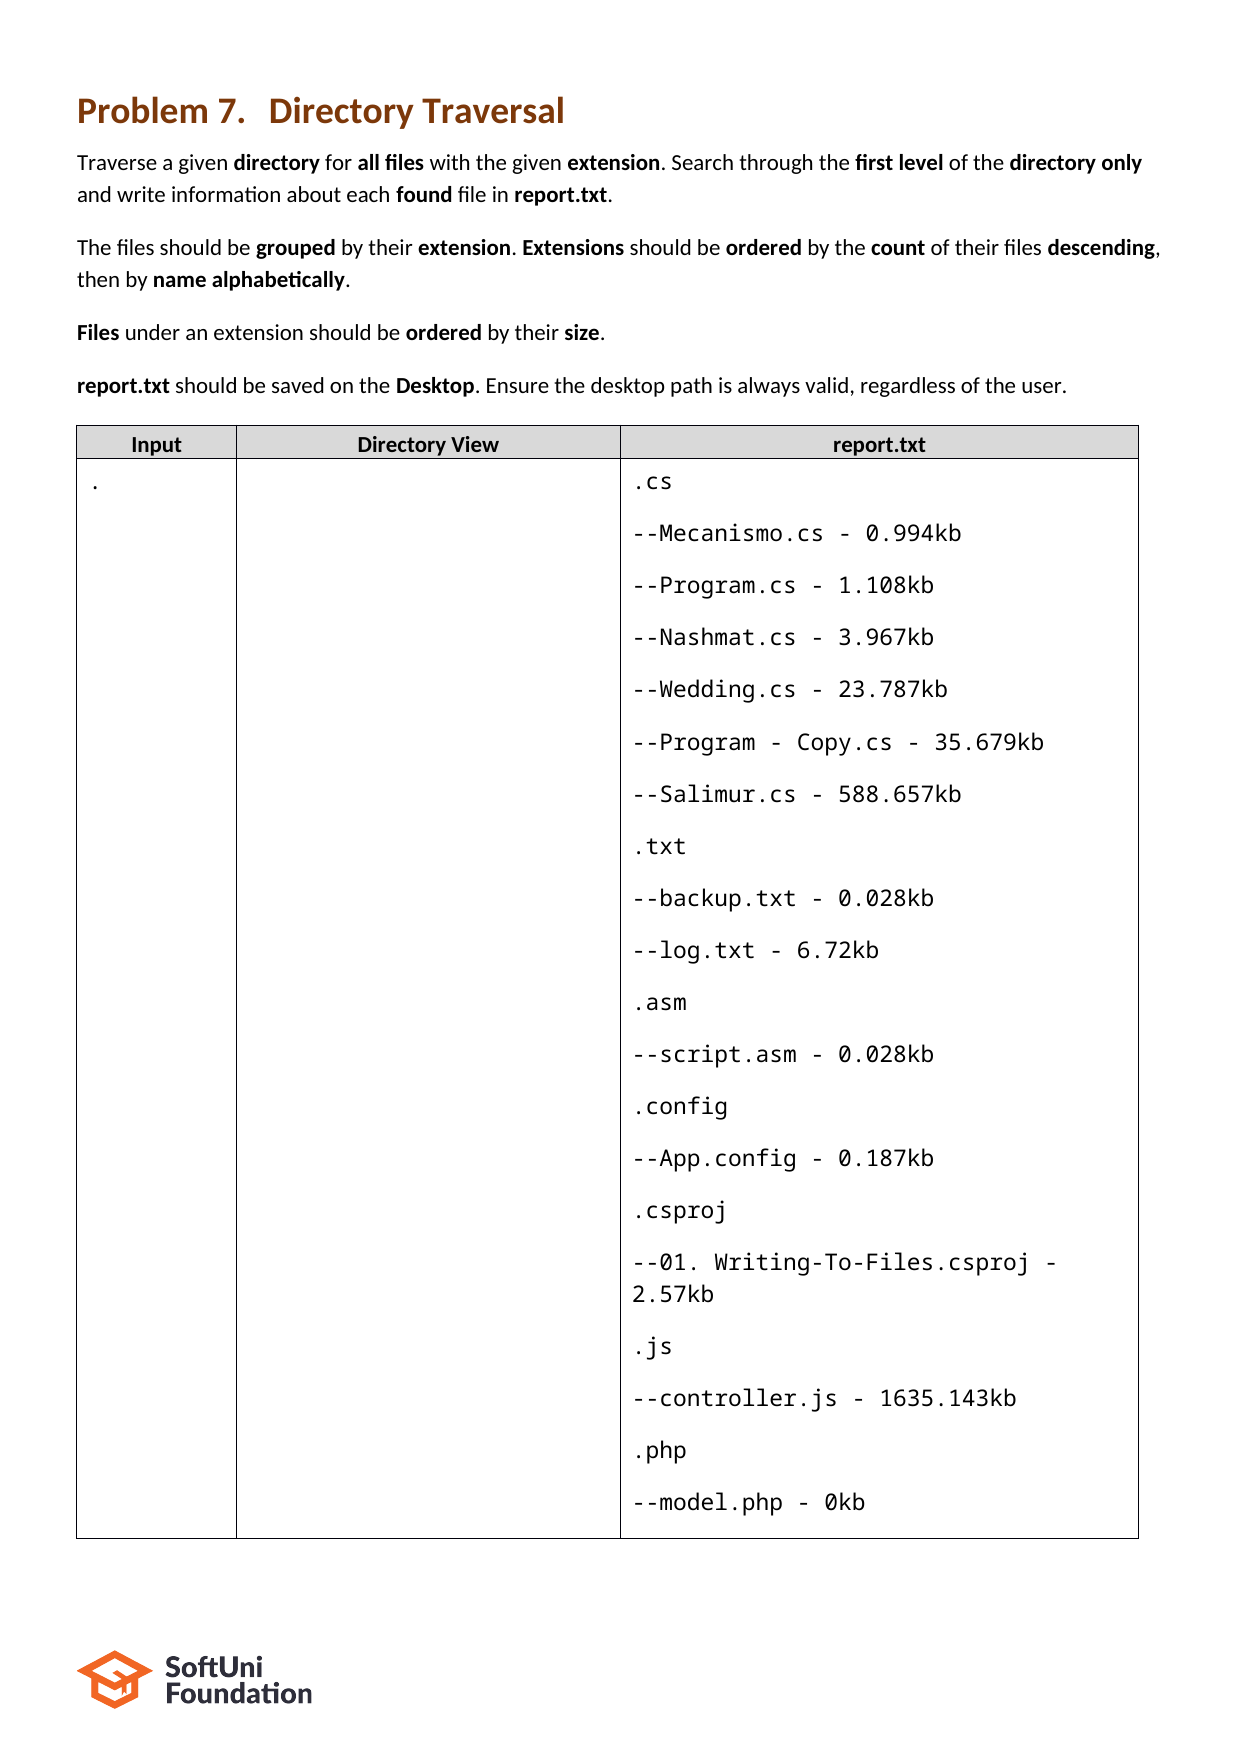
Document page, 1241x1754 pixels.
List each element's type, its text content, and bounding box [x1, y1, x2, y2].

text report.txt should be saved on the Desktop. Ensure the desktop path is always valid, regardless of the user. [77, 372, 1163, 399]
picture [76, 1650, 312, 1709]
table_header Input [77, 426, 236, 458]
table_cell [237, 459, 620, 1538]
text Traverse a given directory for all files with the given extension. Search through the first level of the directory only and write information about each found file in report.txt. [77, 148, 1163, 208]
table_cell .cs --Mecanismo.cs - 0.994kb --Program.cs - 1.108kb --Nashmat.cs - 3.967kb --Wedding.cs - 23.787kb --Program - Copy.cs - 35.679kb --Salimur.cs - 588.657kb .txt --backup.txt - 0.028kb --log.txt - 6.72kb .asm --script.asm - 0.028kb .config --App.config - 0.187kb .csproj --01. Writing-To-Files.csproj - 2.57kb .js --controller.js - 1635.143kb .php --model.php - 0kb [621, 459, 1138, 1538]
subtitle Directory Traversal [77, 87, 1163, 133]
text Files under an extension should be ordered by their size. [77, 318, 1163, 347]
table_header report.txt [621, 426, 1138, 458]
table_header Directory View [237, 426, 620, 458]
text The files should be grouped by their extension. Extensions should be ordered by the count of their files descending, then by name alphabetically. [77, 233, 1163, 293]
table_cell . [77, 459, 236, 1538]
